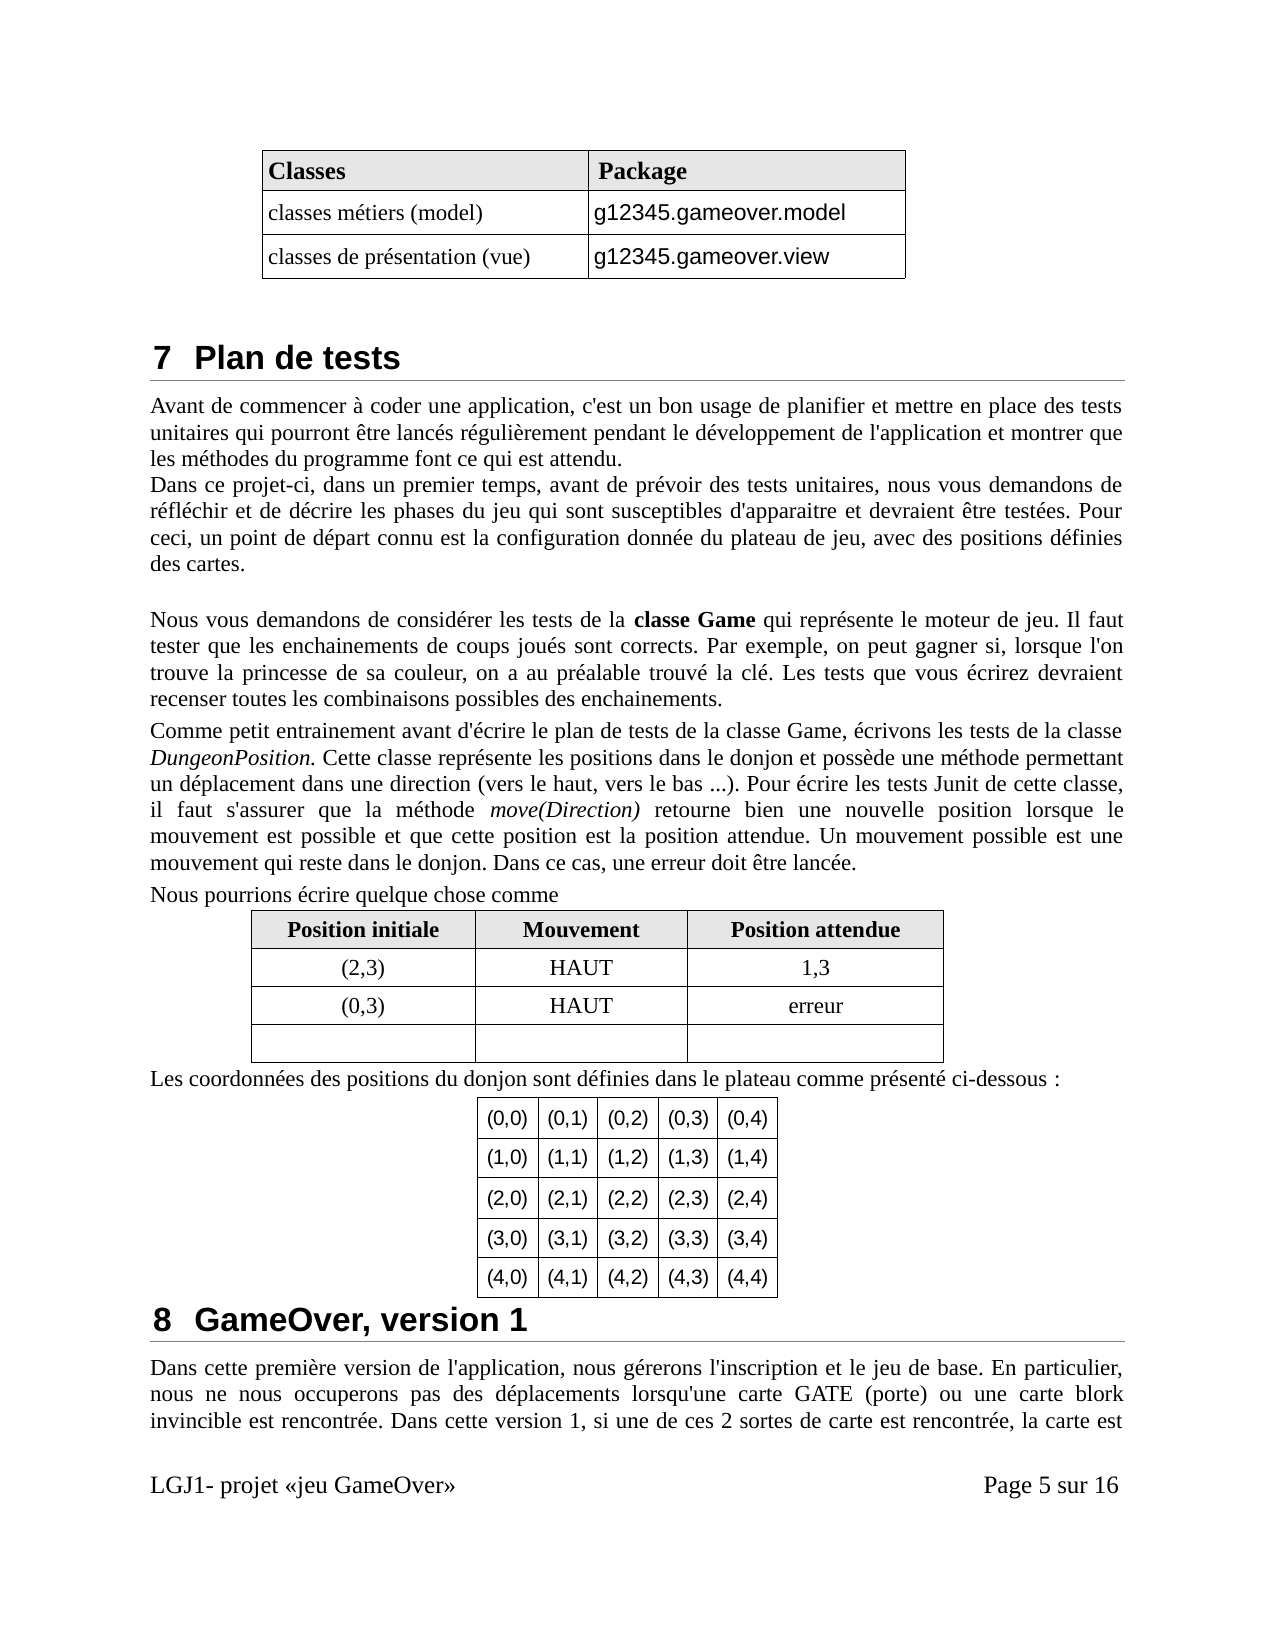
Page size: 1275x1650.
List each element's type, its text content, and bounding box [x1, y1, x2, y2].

table_cell [476, 1025, 687, 1062]
text Avant de commencer à coder une application, c'est un bon usage de planifier et mettre en place des tests unitaires qui pourront être lancés régulièrement pendant le développement de l'application et montrer que les méthodes du programme font ce qui est attendu. [150, 392, 1125, 471]
table_cell HAUT [476, 949, 687, 986]
table_cell classes métiers (model) [263, 191, 588, 234]
text Nous vous demandons de considérer les tests de la classe Game qui représente le moteur de jeu. Il faut tester que les enchainements de coups joués sont corrects. Par exemple, on peut gagner si, lorsque l'on trouve la princesse de sa couleur, on a au préalable trouvé la clé. Les tests que vous écrirez devraient recenser toutes les combinaisons possibles des enchainements. [150, 606, 1125, 711]
table_header Mouvement [476, 911, 687, 948]
table_cell (0,3) [252, 987, 475, 1024]
text Comme petit entrainement avant d'écrire le plan de tests de la classe Game, écrivons les tests de la classe DungeonPosition. Cette classe représente les positions dans le donjon et possède une méthode permettant un déplacement dans une direction (vers le haut, vers le bas ...). Pour écrire les tests Junit de cette classe, il faut s'assurer que la méthode move(Direction) retourne bien une nouvelle position lorsque le mouvement est possible et que cette position est la position attendue. Un mouvement possible est une mouvement qui reste dans le donjon. Dans ce cas, une erreur doit être lancée. [150, 717, 1125, 875]
table_cell classes de présentation (vue) [263, 235, 588, 278]
table_cell [688, 1025, 943, 1062]
text Dans cette première version de l'application, nous gérerons l'inscription et le jeu de base. En particulier, nous ne nous occuperons pas des déplacements lorsqu'une carte GATE (porte) ou une carte blork invincible est rencontrée. Dans cette version 1, si une de ces 2 sortes de carte est rencontrée, la carte est [150, 1354, 1125, 1433]
text Dans ce projet-ci, dans un premier temps, avant de prévoir des tests unitaires, nous vous demandons de réfléchir et de décrire les phases du jeu qui sont susceptibles d'apparaitre et devraient être testées. Pour ceci, un point de départ connu est la configuration donnée du plateau de jeu, avec des positions définies des cartes. [150, 471, 1125, 577]
table_header Position attendue [688, 911, 943, 948]
table_cell g12345.gameover.model [589, 191, 905, 234]
text Nous pourrions écrire quelque chose comme [150, 881, 1125, 907]
table_cell (2,3) [252, 949, 475, 986]
table_cell HAUT [476, 987, 687, 1024]
table_cell 1,3 [688, 949, 943, 986]
table_header Position initiale [252, 911, 475, 948]
table_header Classes [263, 151, 588, 190]
table_header Package [589, 151, 905, 190]
text Les coordonnées des positions du donjon sont définies dans le plateau comme présenté ci-dessous : [150, 1065, 1125, 1091]
table_cell g12345.gameover.view [589, 235, 905, 278]
subtitle Plan de tests [150, 335, 1125, 380]
subtitle GameOver, version 1 [150, 1119, 1125, 1341]
table_cell erreur [688, 987, 943, 1024]
table_cell [252, 1025, 475, 1062]
